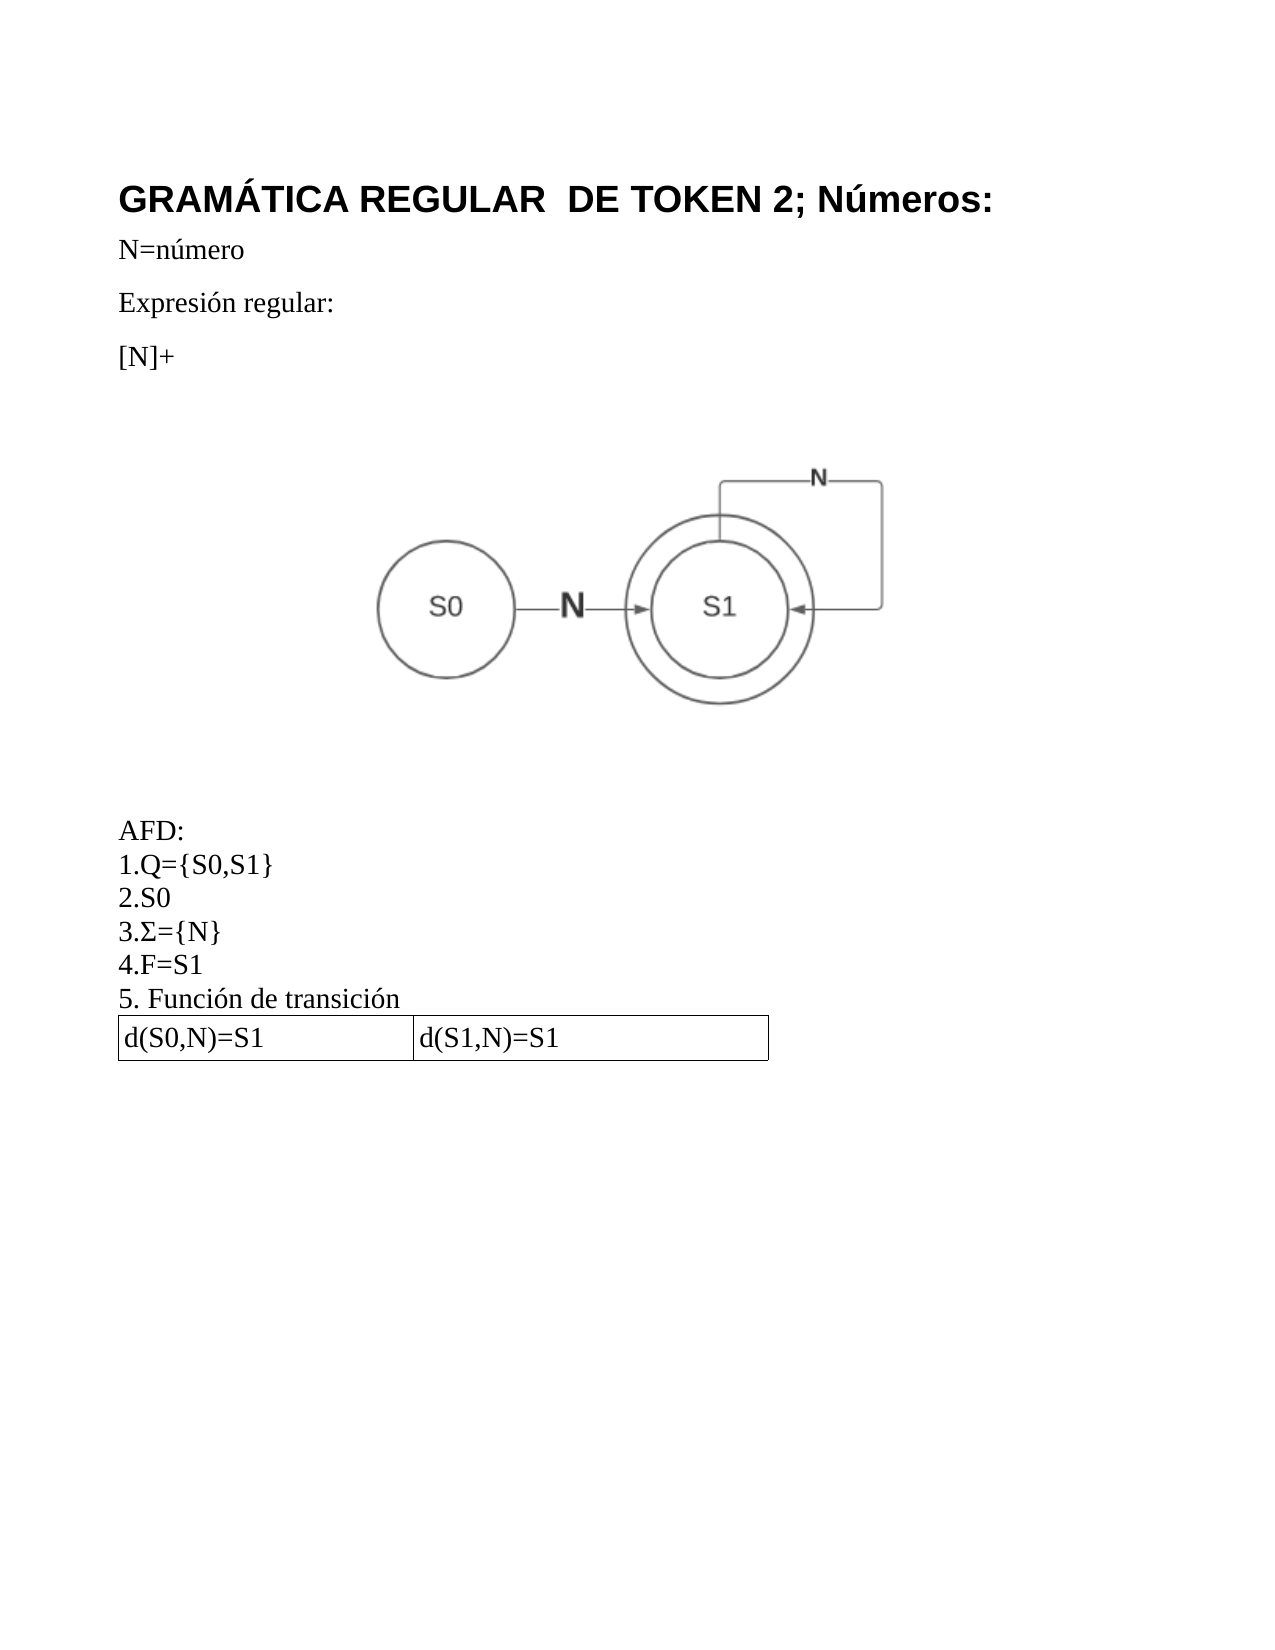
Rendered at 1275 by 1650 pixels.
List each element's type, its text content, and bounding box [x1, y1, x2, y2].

text [N]+ [118, 339, 1157, 372]
text 3.Σ={N} [118, 914, 1157, 947]
picture [305, 391, 970, 780]
text 4.F=S1 [118, 947, 1157, 981]
table_header d(S0,N)=S1 [119, 1016, 413, 1059]
text 2.S0 [118, 880, 1157, 914]
table_header d(S1,N)=S1 [414, 1016, 768, 1059]
text N=número [118, 232, 1157, 266]
subtitle GRAMÁTICA REGULAR DE TOKEN 2; Números: [118, 176, 1157, 220]
text Expresión regular: [118, 286, 1157, 319]
text AFD: 1.Q={S0,S1} [118, 813, 1157, 880]
text 5. Función de transición [118, 981, 1157, 1014]
